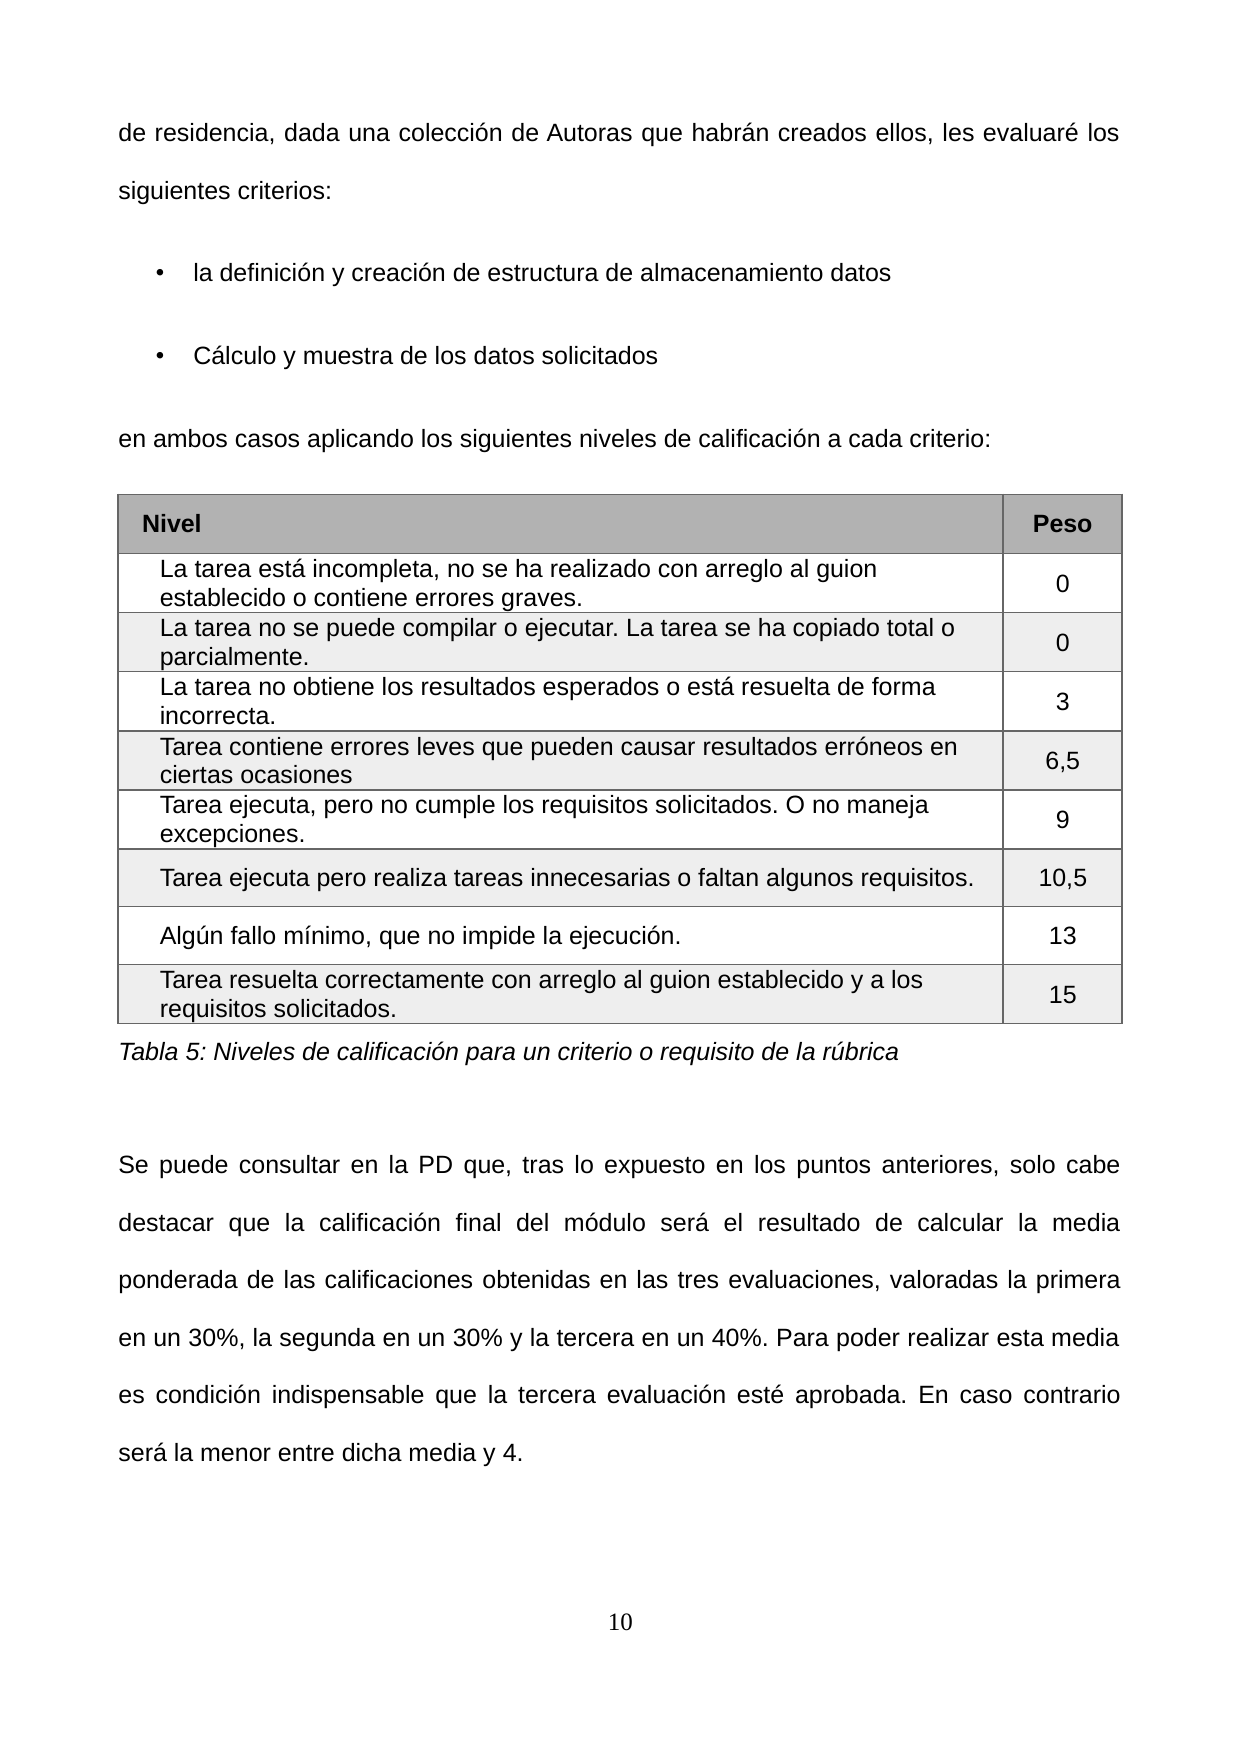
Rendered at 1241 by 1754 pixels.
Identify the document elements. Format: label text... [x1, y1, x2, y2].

table_cell Tarea ejecuta, pero no cumple los requisitos solicitados. O no maneja excepciones. [119, 791, 1002, 848]
list Cálculo y muestra de los datos solicitados [156, 341, 1122, 370]
table_cell 0 [1004, 554, 1121, 612]
table_header Nivel [119, 495, 1002, 553]
list la definición y creación de estructura de almacenamiento datos [156, 258, 1122, 287]
table_cell 0 [1004, 613, 1121, 671]
table_cell 15 [1004, 965, 1121, 1023]
table_cell 13 [1004, 907, 1121, 964]
table_cell 9 [1004, 791, 1121, 848]
table_cell 6,5 [1004, 732, 1121, 789]
table_cell Tarea ejecuta pero realiza tareas innecesarias o faltan algunos requisitos. [119, 850, 1002, 906]
table_cell Algún fallo mínimo, que no impide la ejecución. [119, 907, 1002, 964]
text Se puede consultar en la PD que, tras lo expuesto en los puntos anteriores, solo cabe destacar que la calificación final del módulo será el resultado de calcular la media ponderada de las calificaciones obtenidas en las tres evaluaciones, valoradas la primera en un 30%, la segunda en un 30% y la tercera en un 40%. Para poder realizar esta media es condición indispensable que la tercera evaluación esté aprobada. En caso contrario será la menor entre dicha media y 4. [118, 1150, 1122, 1466]
text de residencia, dada una colección de Autoras que habrán creados ellos, les evaluaré los siguientes criterios: [118, 118, 1122, 204]
table_cell La tarea está incompleta, no se ha realizado con arreglo al guion establecido o contiene errores graves. [119, 554, 1002, 612]
table_cell Tarea resuelta correctamente con arreglo al guion establecido y a los requisitos solicitados. [119, 965, 1002, 1023]
text Tabla 5: Niveles de calificación para un criterio o requisito de la rúbrica [118, 1037, 1122, 1066]
table_cell 3 [1004, 672, 1121, 730]
table_header Peso [1004, 495, 1121, 553]
table_cell La tarea no obtiene los resultados esperados o está resuelta de forma incorrecta. [119, 672, 1002, 730]
table_cell 10,5 [1004, 850, 1121, 906]
table_cell Tarea contiene errores leves que pueden causar resultados erróneos en ciertas ocasiones [119, 732, 1002, 789]
text en ambos casos aplicando los siguientes niveles de calificación a cada criterio: [118, 423, 1122, 452]
table_cell La tarea no se puede compilar o ejecutar. La tarea se ha copiado total o parcialmente. [119, 613, 1002, 671]
